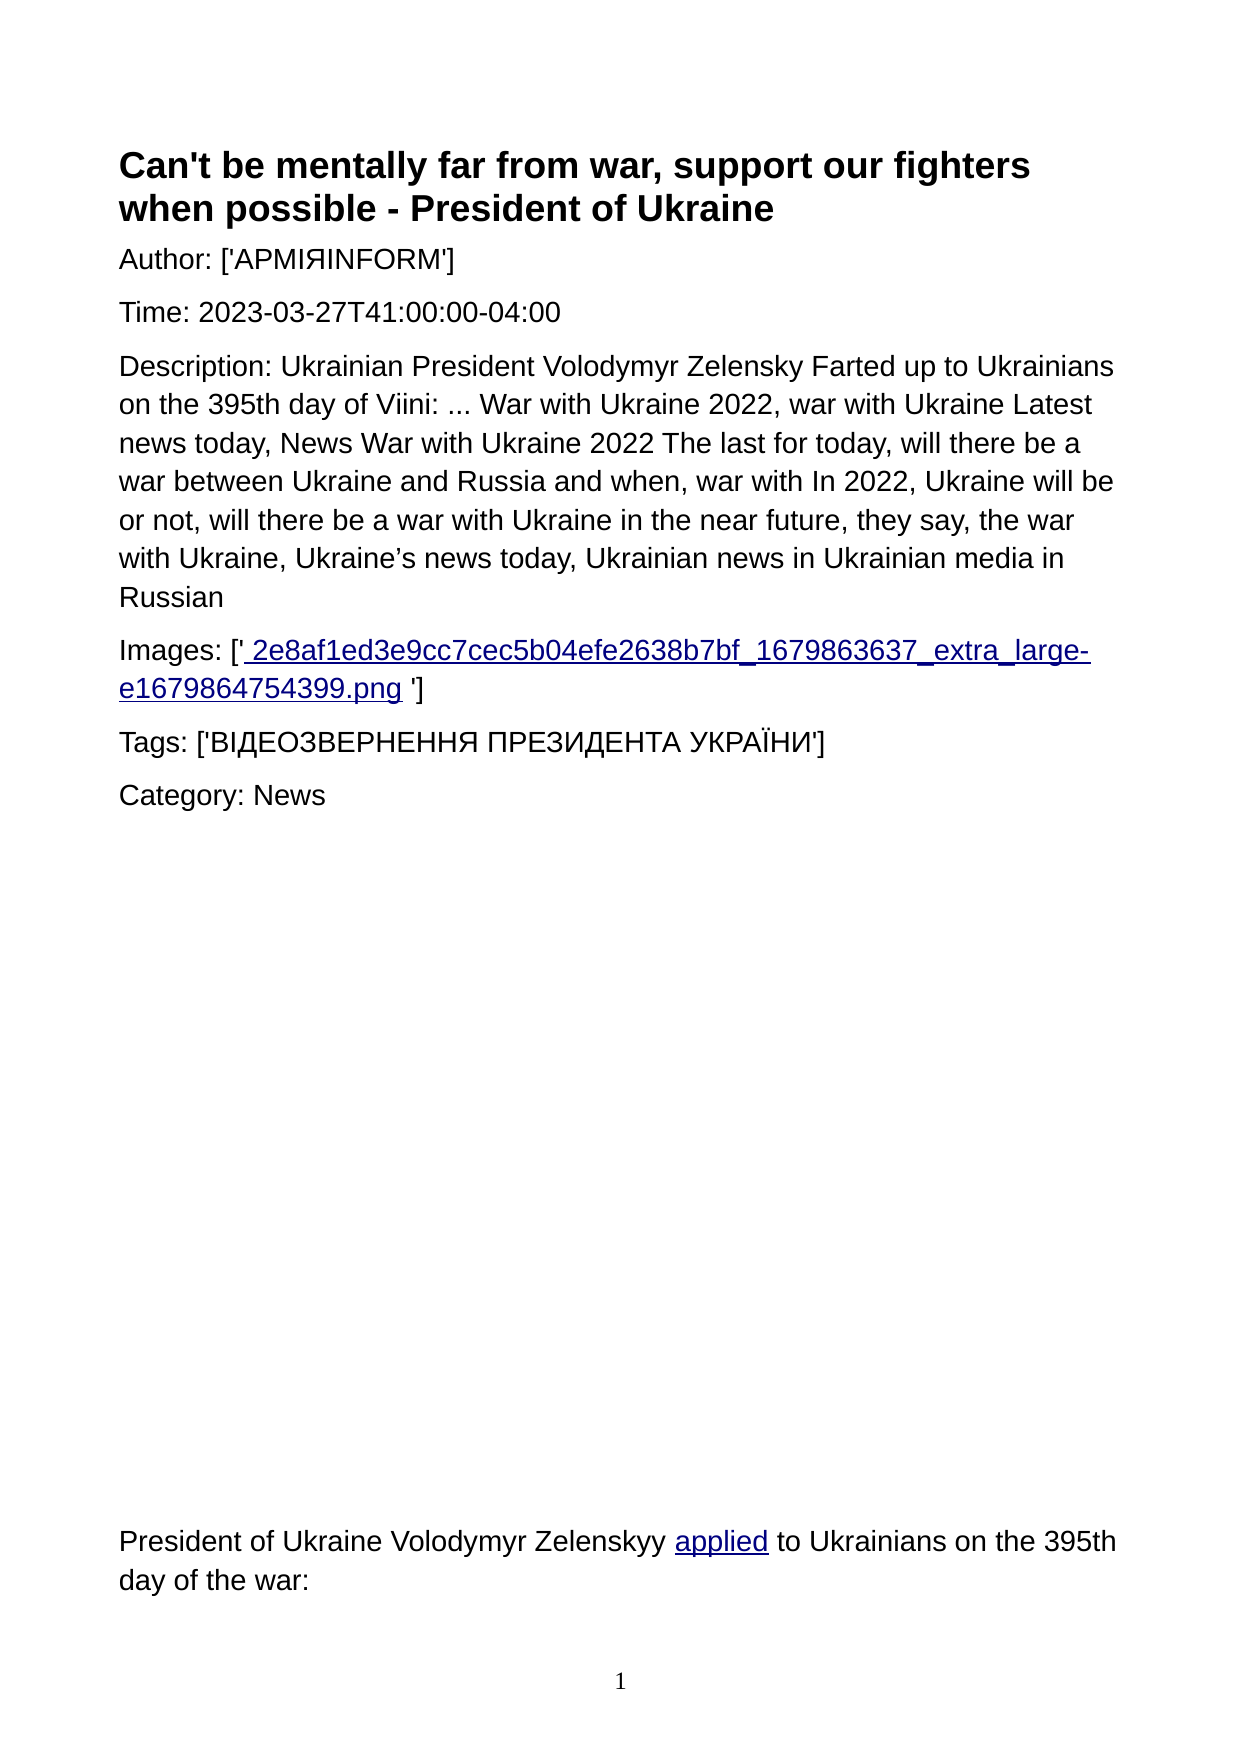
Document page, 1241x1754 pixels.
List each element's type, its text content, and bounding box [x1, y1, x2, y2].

text Author: ['АРМІЯINFORM'] [118, 242, 1122, 276]
text Time: 2023-03-27T41:00:00-04:00 [118, 295, 1122, 329]
text Images: [' 2e8af1ed3e9cc7cec5b04efe2638b7bf_1679863637_extra_large-e1679864754399.png '] [118, 633, 1122, 705]
text President of Ukraine Volodymyr Zelenskyy applied to Ukrainians on the 395th day of the war: [118, 831, 1122, 1596]
subtitle Can't be mentally far from war, support our fighters when possible - President of Ukraine [118, 143, 1122, 230]
text Category: News [118, 778, 1122, 811]
text Tags: ['ВІДЕОЗВЕРНЕННЯ ПРЕЗИДЕНТА УКРАЇНИ'] [118, 724, 1122, 758]
text Description: Ukrainian President Volodymyr Zelensky Farted up to Ukrainians on the 395th day of Vіini: ... War with Ukraine 2022, war with Ukraine Latest news today, News War with Ukraine 2022 The last for today, will there be a war between Ukraine and Russia and when, war with In 2022, Ukraine will be or not, will there be a war with Ukraine in the near future, they say, the war with Ukraine, Ukraine’s news today, Ukrainian news in Ukrainian media in Russian [118, 348, 1122, 613]
